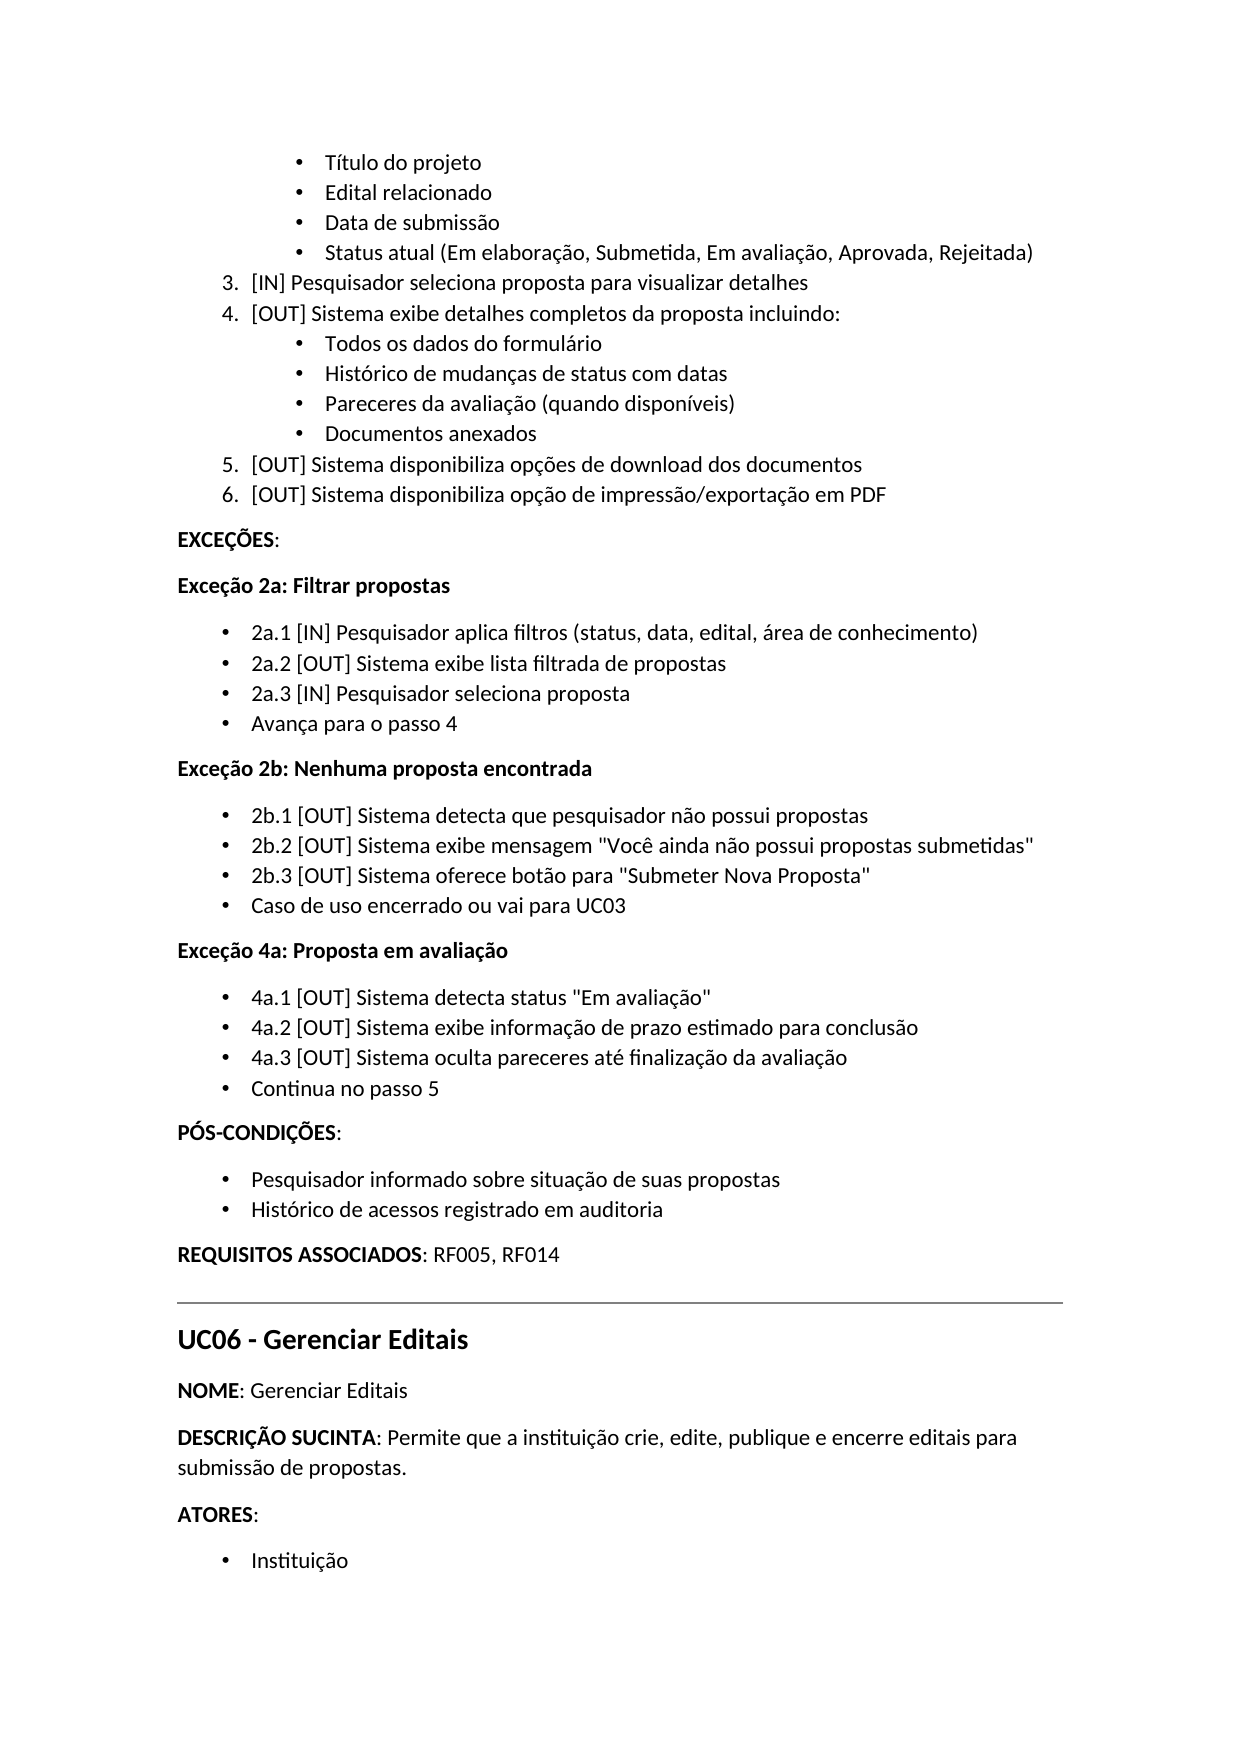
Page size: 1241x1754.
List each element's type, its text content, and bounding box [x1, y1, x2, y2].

list Avança para o passo 4 [222, 709, 1063, 737]
list Título do projeto [295, 148, 1063, 176]
list [OUT] Sistema disponibiliza opção de impressão/exportação em PDF [222, 480, 1063, 508]
list Status atual (Em elaboração, Submetida, Em avaliação, Aprovada, Rejeitada) [295, 238, 1063, 266]
list [IN] Pesquisador seleciona proposta para visualizar detalhes [222, 268, 1063, 296]
list Documentos anexados [295, 419, 1063, 447]
list 2a.1 [IN] Pesquisador aplica filtros (status, data, edital, área de conhecimento) [222, 618, 1063, 646]
list Caso de uso encerrado ou vai para UC03 [222, 891, 1063, 919]
list Instituição [222, 1547, 1063, 1575]
list [OUT] Sistema exibe detalhes completos da proposta incluindo: [222, 299, 1063, 327]
list Histórico de mudanças de status com datas [295, 359, 1063, 387]
text REQUISITOS ASSOCIADOS: RF005, RF014 [177, 1240, 1063, 1268]
list 2b.1 [OUT] Sistema detecta que pesquisador não possui propostas [222, 801, 1063, 829]
list Todos os dados do formulário [295, 329, 1063, 357]
list 4a.3 [OUT] Sistema oculta pareceres até finalização da avaliação [222, 1043, 1063, 1071]
list Continua no passo 5 [222, 1074, 1063, 1102]
list Histórico de acessos registrado em auditoria [222, 1196, 1063, 1223]
text ATORES: [177, 1500, 1063, 1528]
list 4a.2 [OUT] Sistema exibe informação de prazo estimado para conclusão [222, 1013, 1063, 1041]
subtitle UC06 - Gerenciar Editais [177, 1321, 1063, 1356]
list 2b.2 [OUT] Sistema exibe mensagem "Você ainda não possui propostas submetidas" [222, 831, 1063, 859]
text NOME: Gerenciar Editais [177, 1376, 1063, 1404]
list 2a.3 [IN] Pesquisador seleciona proposta [222, 679, 1063, 707]
list Pesquisador informado sobre situação de suas propostas [222, 1165, 1063, 1193]
list Pareceres da avaliação (quando disponíveis) [295, 389, 1063, 417]
list [OUT] Sistema disponibiliza opções de download dos documentos [222, 450, 1063, 478]
text DESCRIÇÃO SUCINTA: Permite que a instituição crie, edite, publique e encerre editais para submissão de propostas. [177, 1423, 1063, 1481]
text Exceção 2a: Filtrar propostas [177, 572, 1063, 599]
text Exceção 4a: Proposta em avaliação [177, 936, 1063, 964]
text PÓS-CONDIÇÕES: [177, 1118, 1063, 1146]
list 2a.2 [OUT] Sistema exibe lista filtrada de propostas [222, 649, 1063, 677]
text EXCEÇÕES: [177, 525, 1063, 553]
list Edital relacionado [295, 178, 1063, 206]
list Data de submissão [295, 208, 1063, 236]
list 4a.1 [OUT] Sistema detecta status "Em avaliação" [222, 983, 1063, 1011]
text Exceção 2b: Nenhuma proposta encontrada [177, 754, 1063, 782]
list 2b.3 [OUT] Sistema oferece botão para "Submeter Nova Proposta" [222, 861, 1063, 889]
